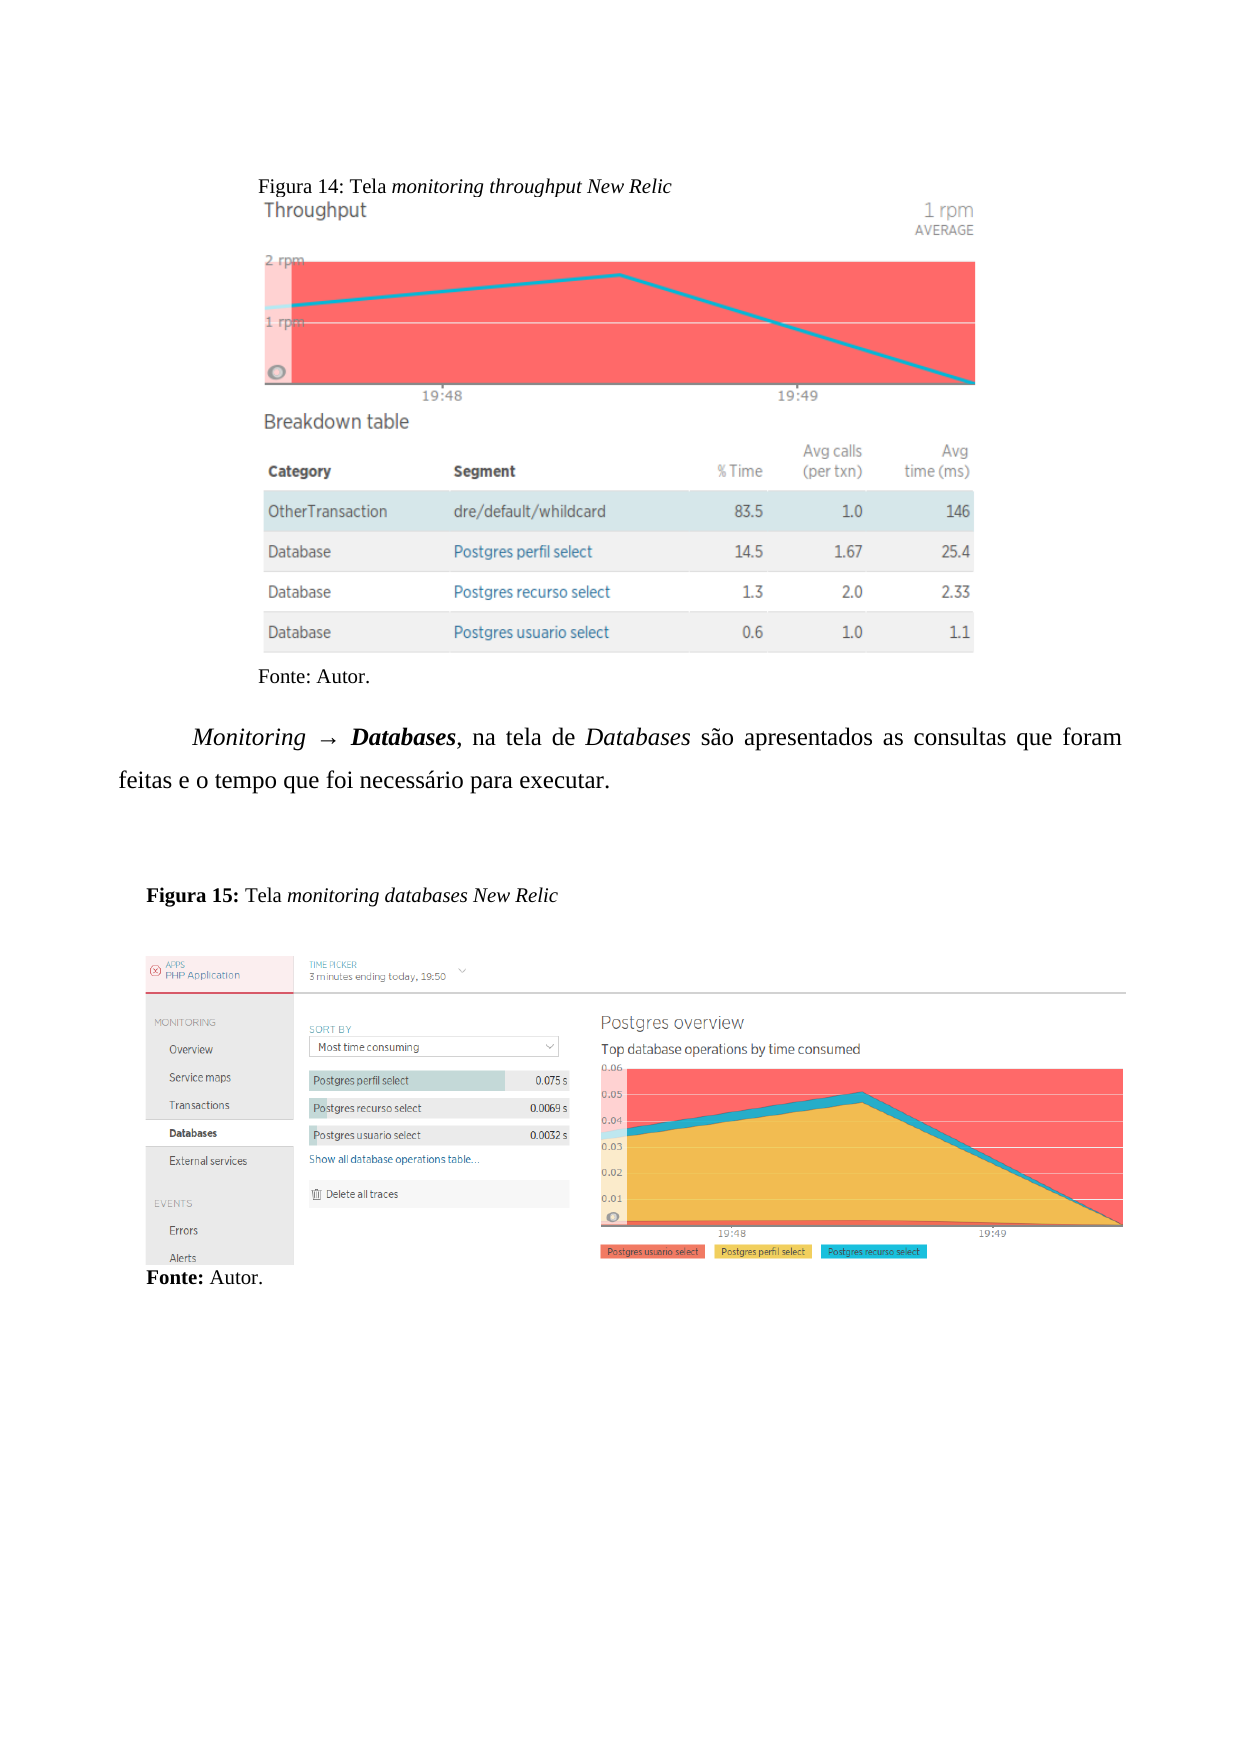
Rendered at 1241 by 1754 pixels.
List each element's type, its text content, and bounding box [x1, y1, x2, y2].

text Figura 14: Tela monitoring throughput New Relic [258, 174, 982, 197]
picture [257, 197, 983, 665]
text Fonte: Autor. [146, 1265, 1125, 1289]
text Monitoring → Databases, na tela de Databases são apresentados as consultas que foram feitas e o tempo que foi necessário para executar. [118, 722, 1122, 794]
picture [145, 956, 1126, 1265]
text Fonte: Autor. [258, 665, 982, 688]
text Figura 15: Tela monitoring databases New Relic [146, 883, 1125, 907]
